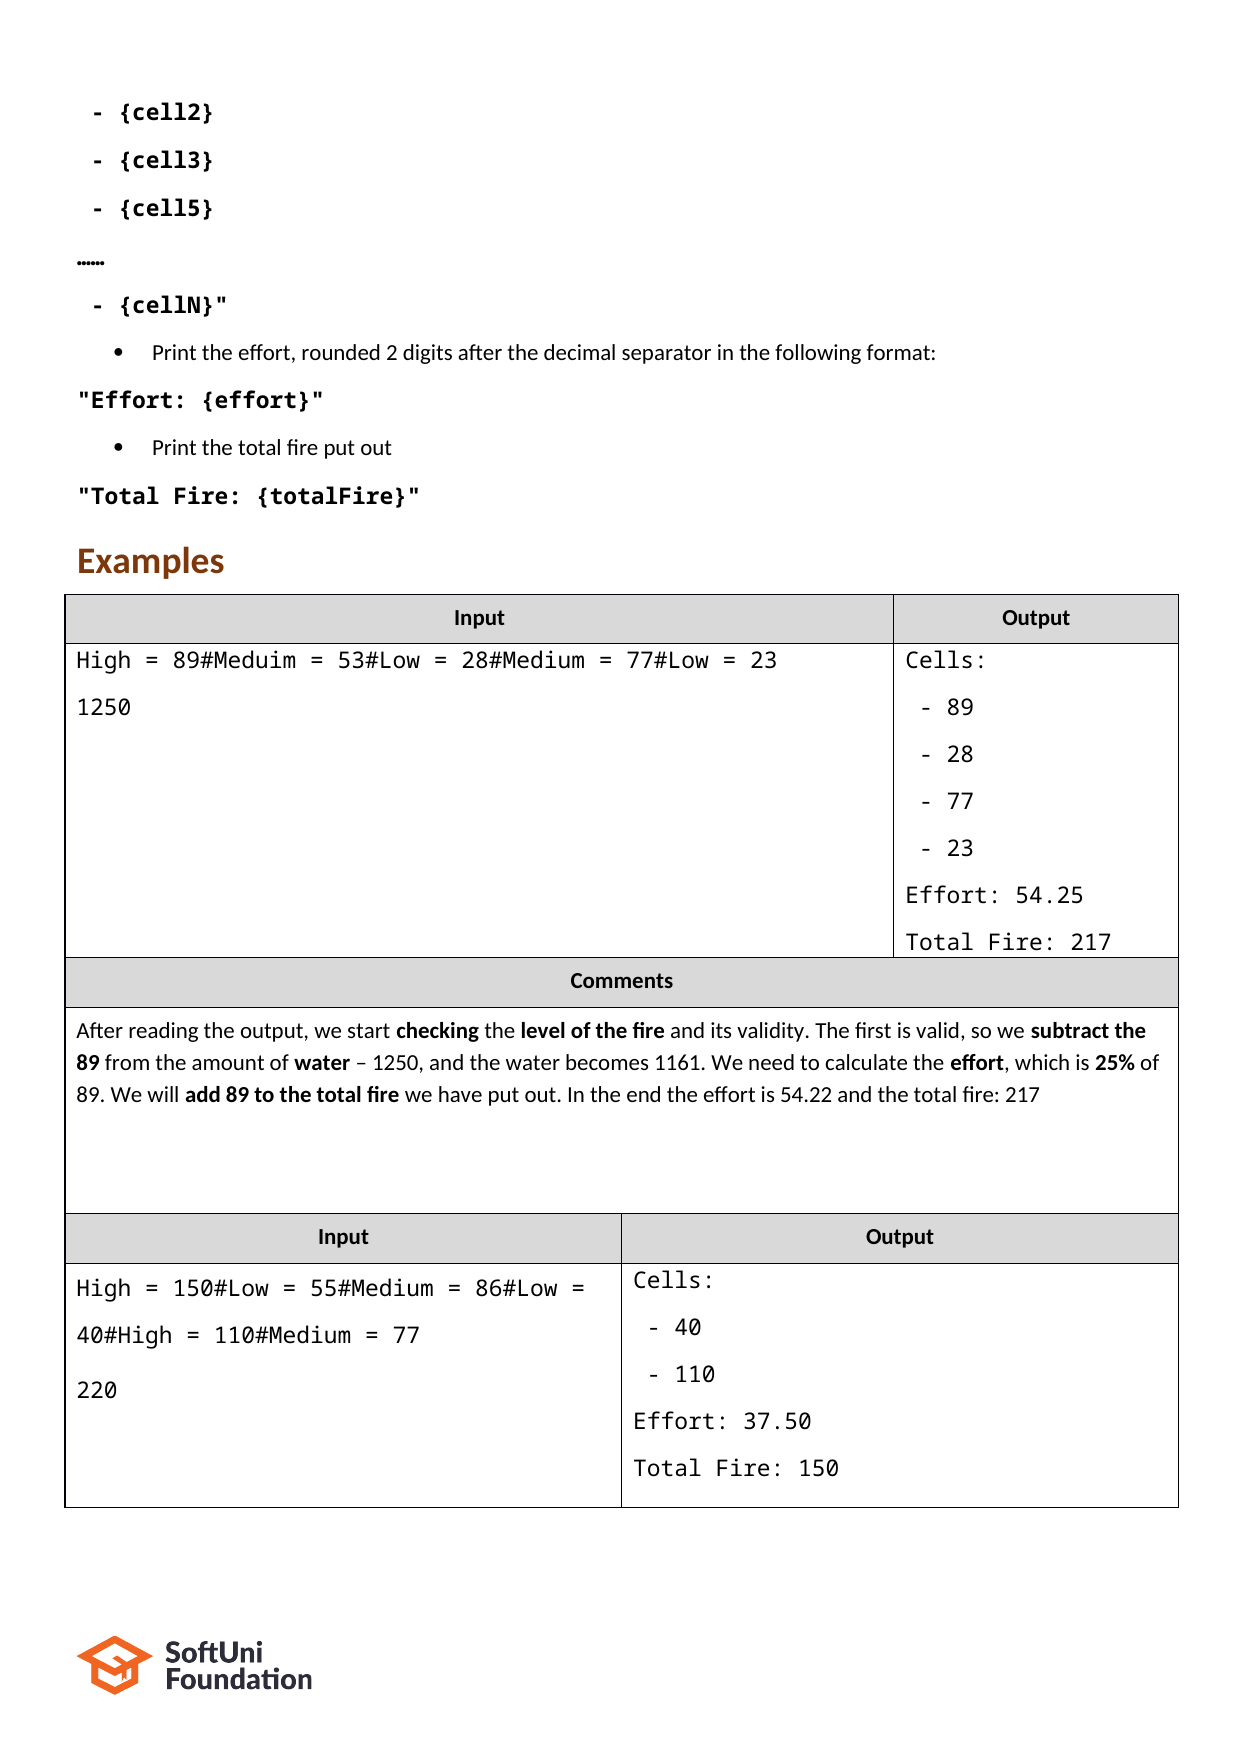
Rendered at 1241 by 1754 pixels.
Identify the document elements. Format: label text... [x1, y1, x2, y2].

list Print the effort, rounded 2 digits after the decimal separator in the following format: [114, 338, 1163, 366]
text - {cell2} [77, 95, 1163, 127]
table_cell Cells: - 89 - 28 - 77 - 23 Effort: 54.25 Total Fire: 217 [894, 644, 1178, 957]
table_cell Comments [66, 958, 1178, 1007]
picture [76, 1636, 312, 1695]
subtitle Examples [77, 537, 1163, 582]
text "Effort: {effort}" [77, 384, 1163, 416]
text - {cell3} [77, 144, 1163, 175]
table_header Output [894, 595, 1178, 643]
table_cell After reading the output, we start checking the level of the fire and its validity. The first is valid, so we subtract the 89 from the amount of water – 1250, and the water becomes 1161. We need to calculate the effort, which is 25% of 89. We will add 89 to the total fire we have put out. In the end the effort is 54.22 and the total fire: 217 [66, 1008, 1178, 1213]
table_cell High = 150#Low = 55#Medium = 86#Low = 40#High = 110#Medium = 77 220 [66, 1264, 621, 1507]
text - {cell5} [77, 192, 1163, 223]
table_header Input [66, 595, 893, 643]
table_cell High = 89#Meduim = 53#Low = 28#Medium = 77#Low = 23 1250 [66, 644, 893, 957]
table_cell Input [66, 1214, 621, 1263]
text "Total Fire: {totalFire}" [77, 480, 1163, 511]
table_cell Output [622, 1214, 1178, 1263]
text - {cellN}" [77, 289, 1163, 320]
text …… [77, 241, 1163, 272]
list Print the total fire put out [114, 433, 1163, 461]
table_cell Cells: - 40 - 110 Effort: 37.50 Total Fire: 150 [622, 1264, 1178, 1507]
